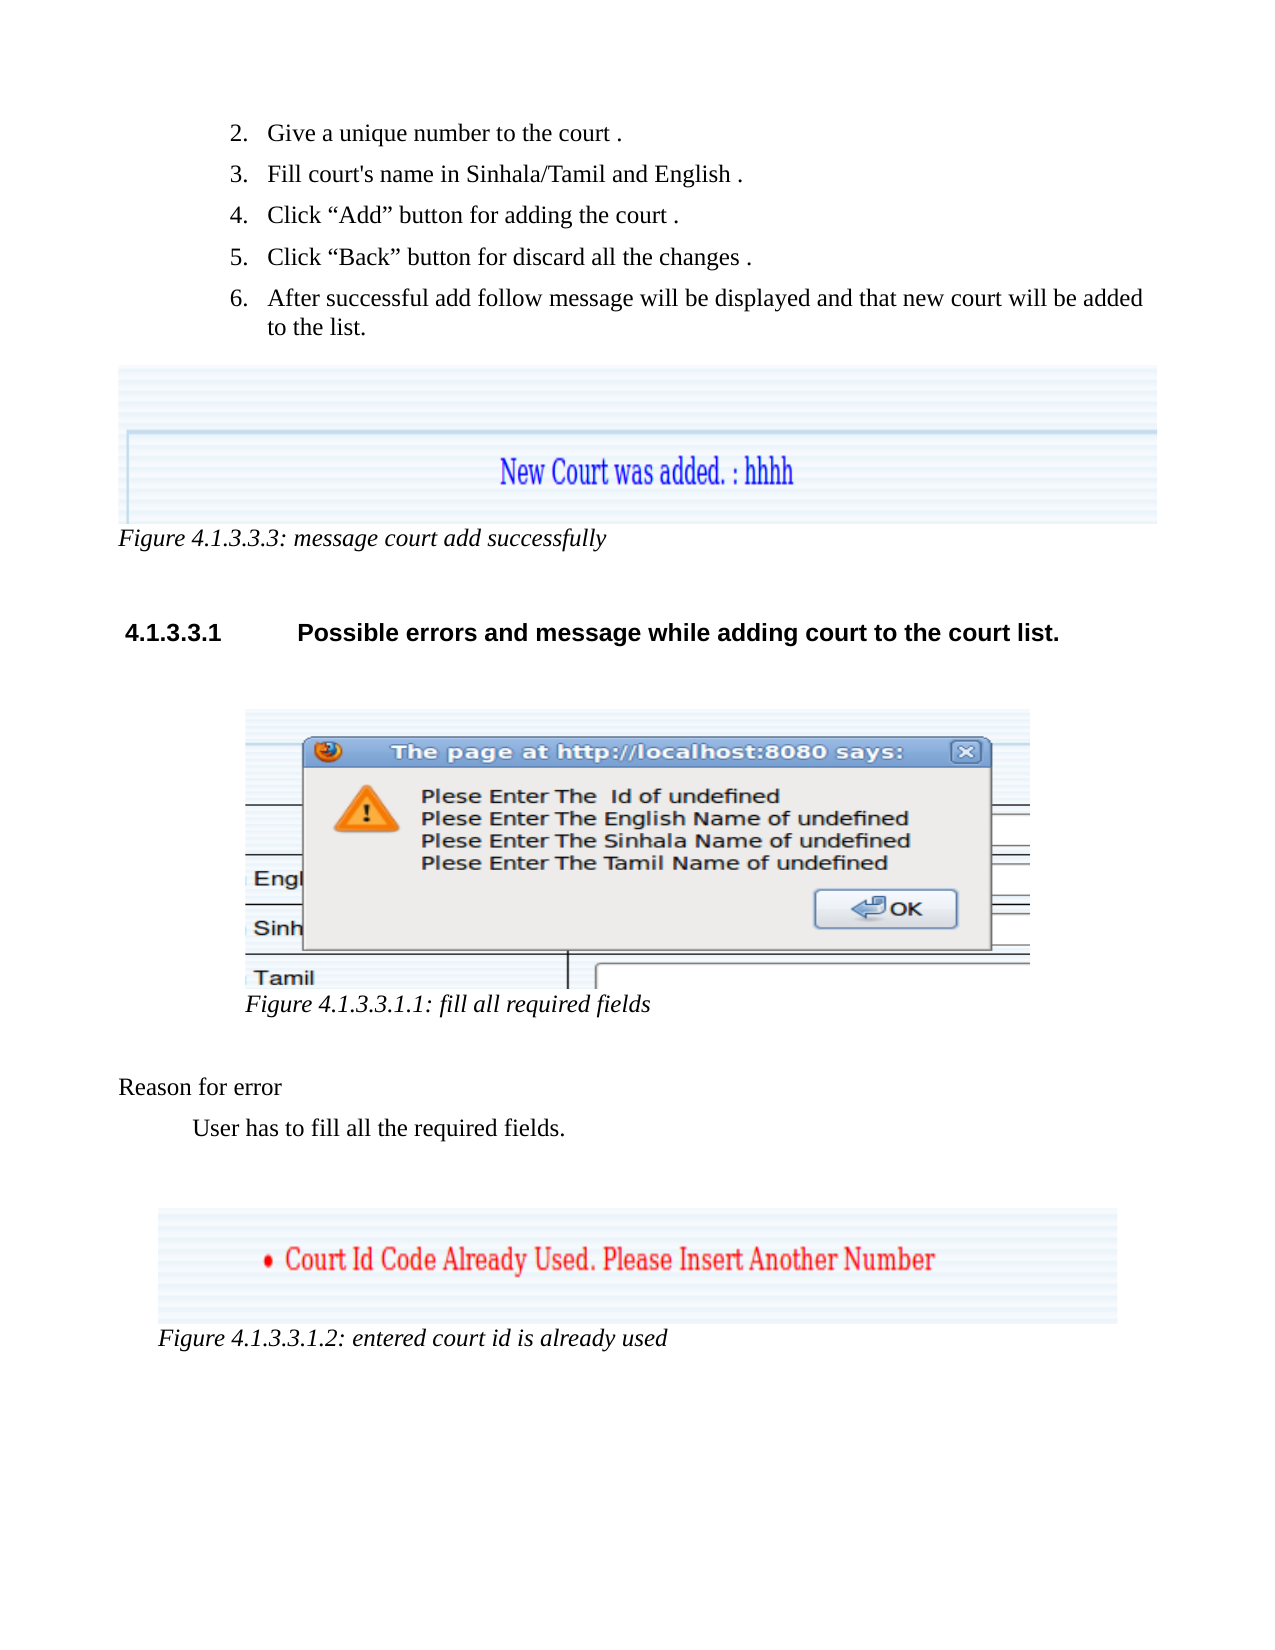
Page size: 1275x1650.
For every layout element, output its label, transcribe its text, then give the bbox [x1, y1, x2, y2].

subtitle Possible errors and message while adding court to the court list. [118, 618, 1157, 647]
list Give a unique number to the court . [229, 118, 1157, 147]
list Fill court's name in Sinhala/Tamil and English . [229, 159, 1157, 188]
list Click “Add” button for adding the court . [229, 201, 1157, 229]
picture [118, 365, 1158, 524]
text Figure 4.1.3.3.1.2: entered court id is already used [158, 1324, 1117, 1352]
picture [158, 1208, 1118, 1324]
list Click “Back” button for discard all the changes . [229, 242, 1157, 271]
text User has to fill all the required fields. [118, 1113, 1157, 1142]
text Reason for error [118, 1072, 1157, 1101]
text Figure 4.1.3.3.1.1: fill all required fields [245, 989, 1030, 1018]
list After successful add follow message will be displayed and that new court will be added to the list. [229, 283, 1157, 341]
picture [245, 709, 1030, 989]
text Figure 4.1.3.3.3: message court add successfully [118, 524, 1157, 552]
